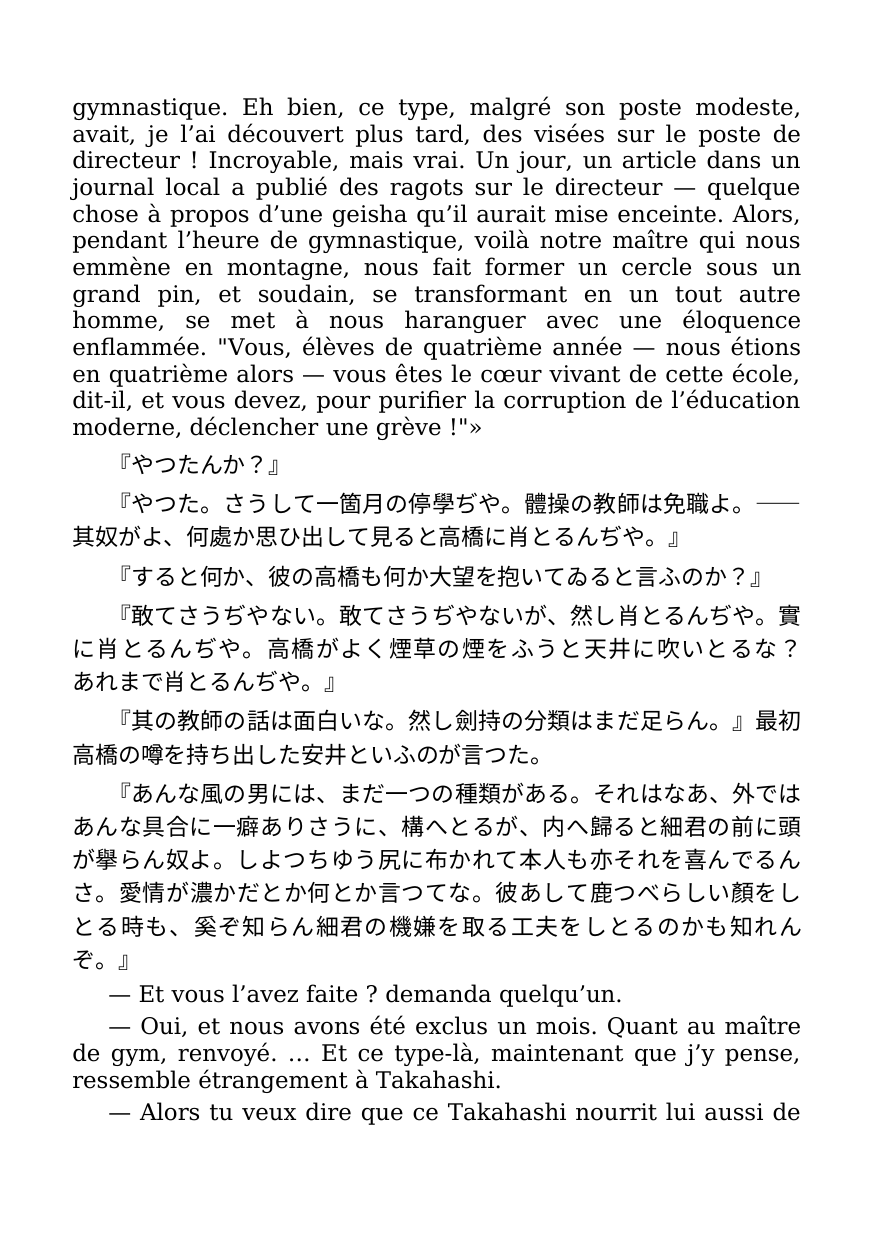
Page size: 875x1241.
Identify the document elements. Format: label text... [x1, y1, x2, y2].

text — Alors tu veux dire que ce Takahashi nourrit lui aussi de [72, 1099, 802, 1126]
text 『やつた。さうして一箇月の停學ぢや。體操の教師は免職よ。――其奴がよ、何處か思ひ出して見ると高橋に肖とるんぢや。』 [72, 486, 802, 552]
text 『敢てさうぢやない。敢てさうぢやないが、然し肖とるんぢや。實に肖とるんぢや。高橋がよく煙草の煙をふうと天井に吹いとるな？ あれまで肖とるんぢや。』 [72, 598, 802, 697]
text 『其の教師の話は面白いな。然し劍持の分類はまだ足らん。』最初高橋の噂を持ち出した安井といふのが言つた。 [72, 703, 802, 770]
text 『やつたんか？』 [72, 447, 802, 480]
text gymnastique. Eh bien, ce type, malgré son poste modeste, avait, je l’ai découvert plus tard, des visées sur le poste de directeur ! Incroyable, mais vrai. Un jour, un article dans un journal local a publié des ragots sur le directeur — quelque chose à propos d’une geisha qu’il aurait mise enceinte. Alors, pendant l’heure de gymnastique, voilà notre maître qui nous emmène en montagne, nous fait former un cercle sous un grand pin, et soudain, se transformant en un tout autre homme, se met à nous haranguer avec une éloquence enflammée. "Vous, élèves de quatrième année — nous étions en quatrième alors — vous êtes le cœur vivant de cette école, dit-il, et vous devez, pour purifier la corruption de l’éducation moderne, déclencher une grève !"» [72, 94, 802, 441]
text — Oui, et nous avons été exclus un mois. Quant au maître de gym, renvoyé. … Et ce type-là, maintenant que j’y pense, ressemble étrangement à Takahashi. [72, 1013, 802, 1093]
text 『すると何か、彼の高橋も何か大望を抱いてゐると言ふのか？』 [72, 558, 802, 592]
text 『あんな風の男には、まだ一つの種類がある。それはなあ、外ではあんな具合に一癖ありさうに、構へとるが、内へ歸ると細君の前に頭が擧らん奴よ。しよつちゆう尻に布かれて本人も亦それを喜んでるんさ。愛情が濃かだとか何とか言つてな。彼あして鹿つべらしい顏をしとる時も、奚ぞ知らん細君の機嫌を取る工夫をしとるのかも知れんぞ。』 [72, 776, 802, 975]
text — Et vous l’avez faite ? demanda quelqu’un. [72, 981, 802, 1008]
